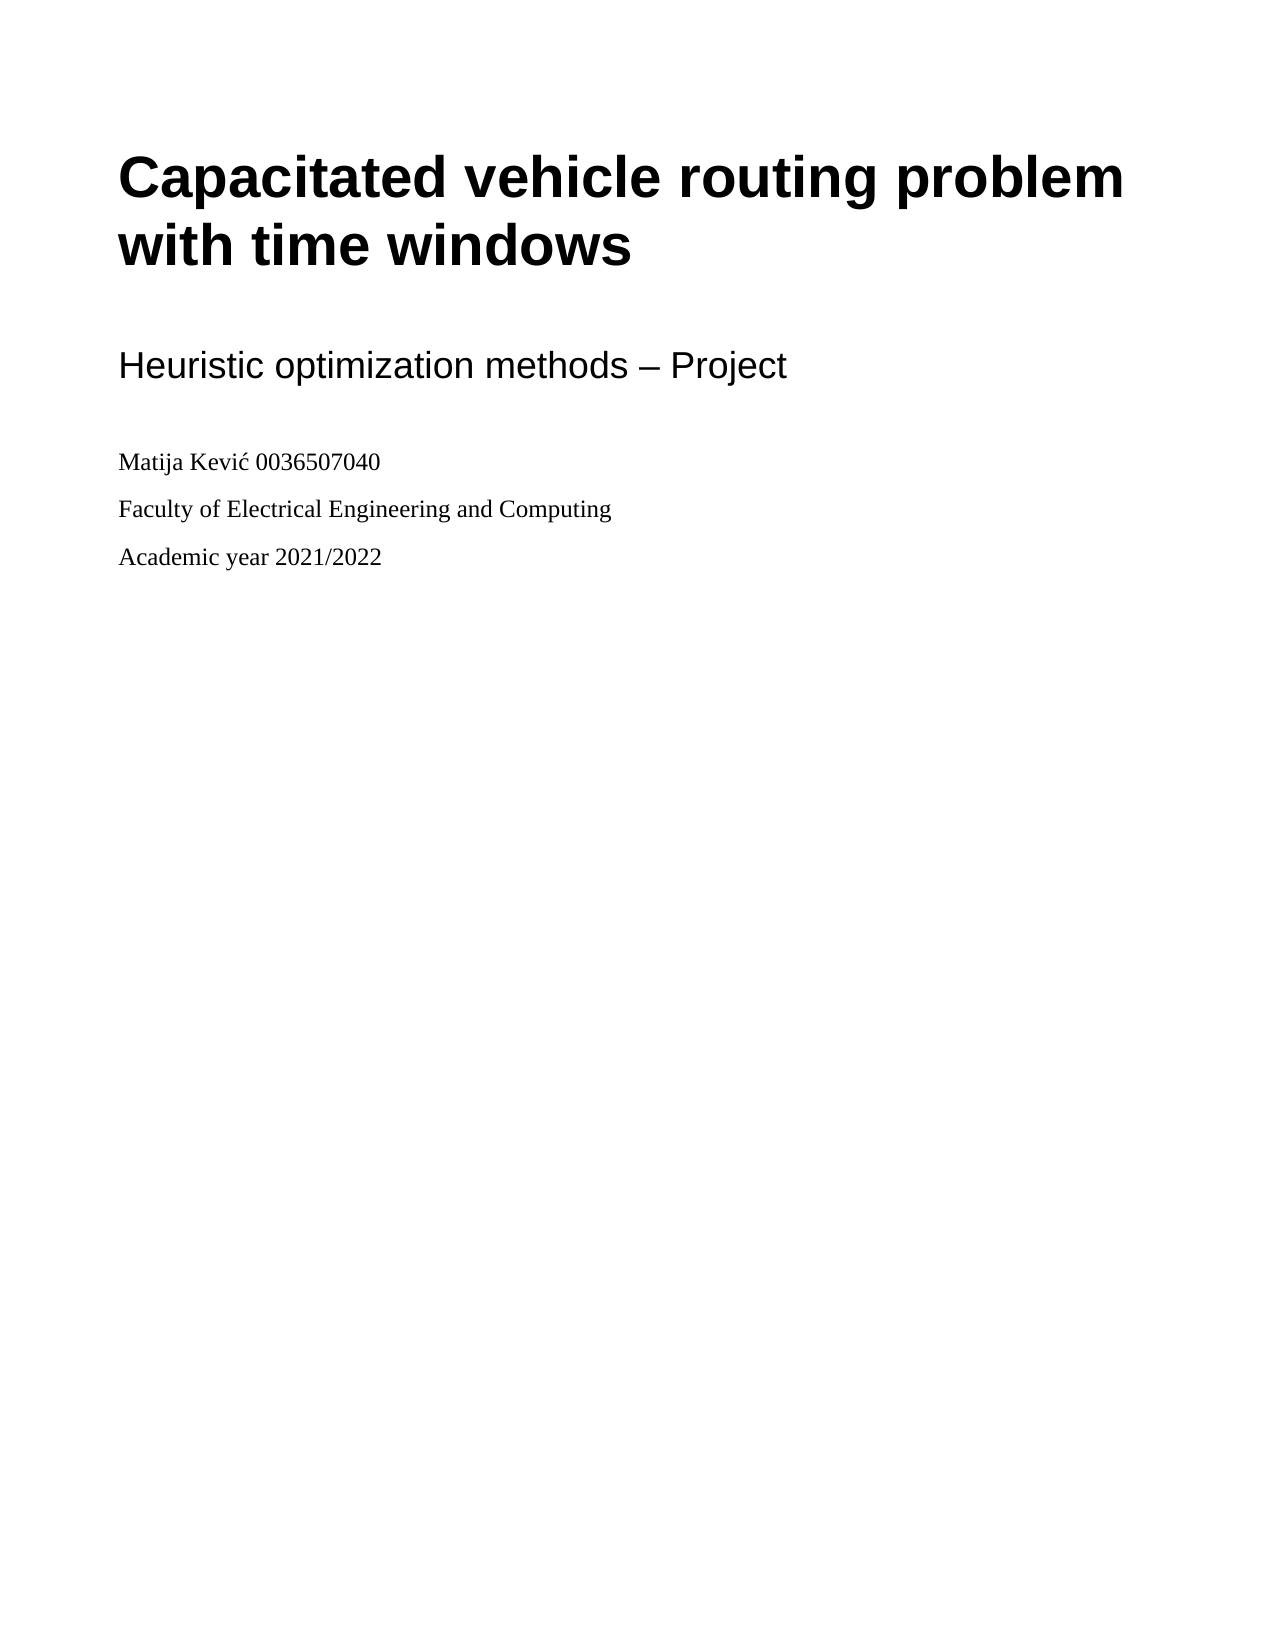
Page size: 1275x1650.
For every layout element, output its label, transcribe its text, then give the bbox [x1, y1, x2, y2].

subtitle Heuristic optimization methods – Project [118, 344, 1157, 387]
text Matija Kević 0036507040 [118, 447, 1157, 476]
text Faculty of Electrical Engineering and Computing [118, 494, 1157, 523]
text Academic year 2021/2022 [118, 542, 1157, 571]
title Capacitated vehicle routing problem with time windows [118, 143, 1157, 277]
